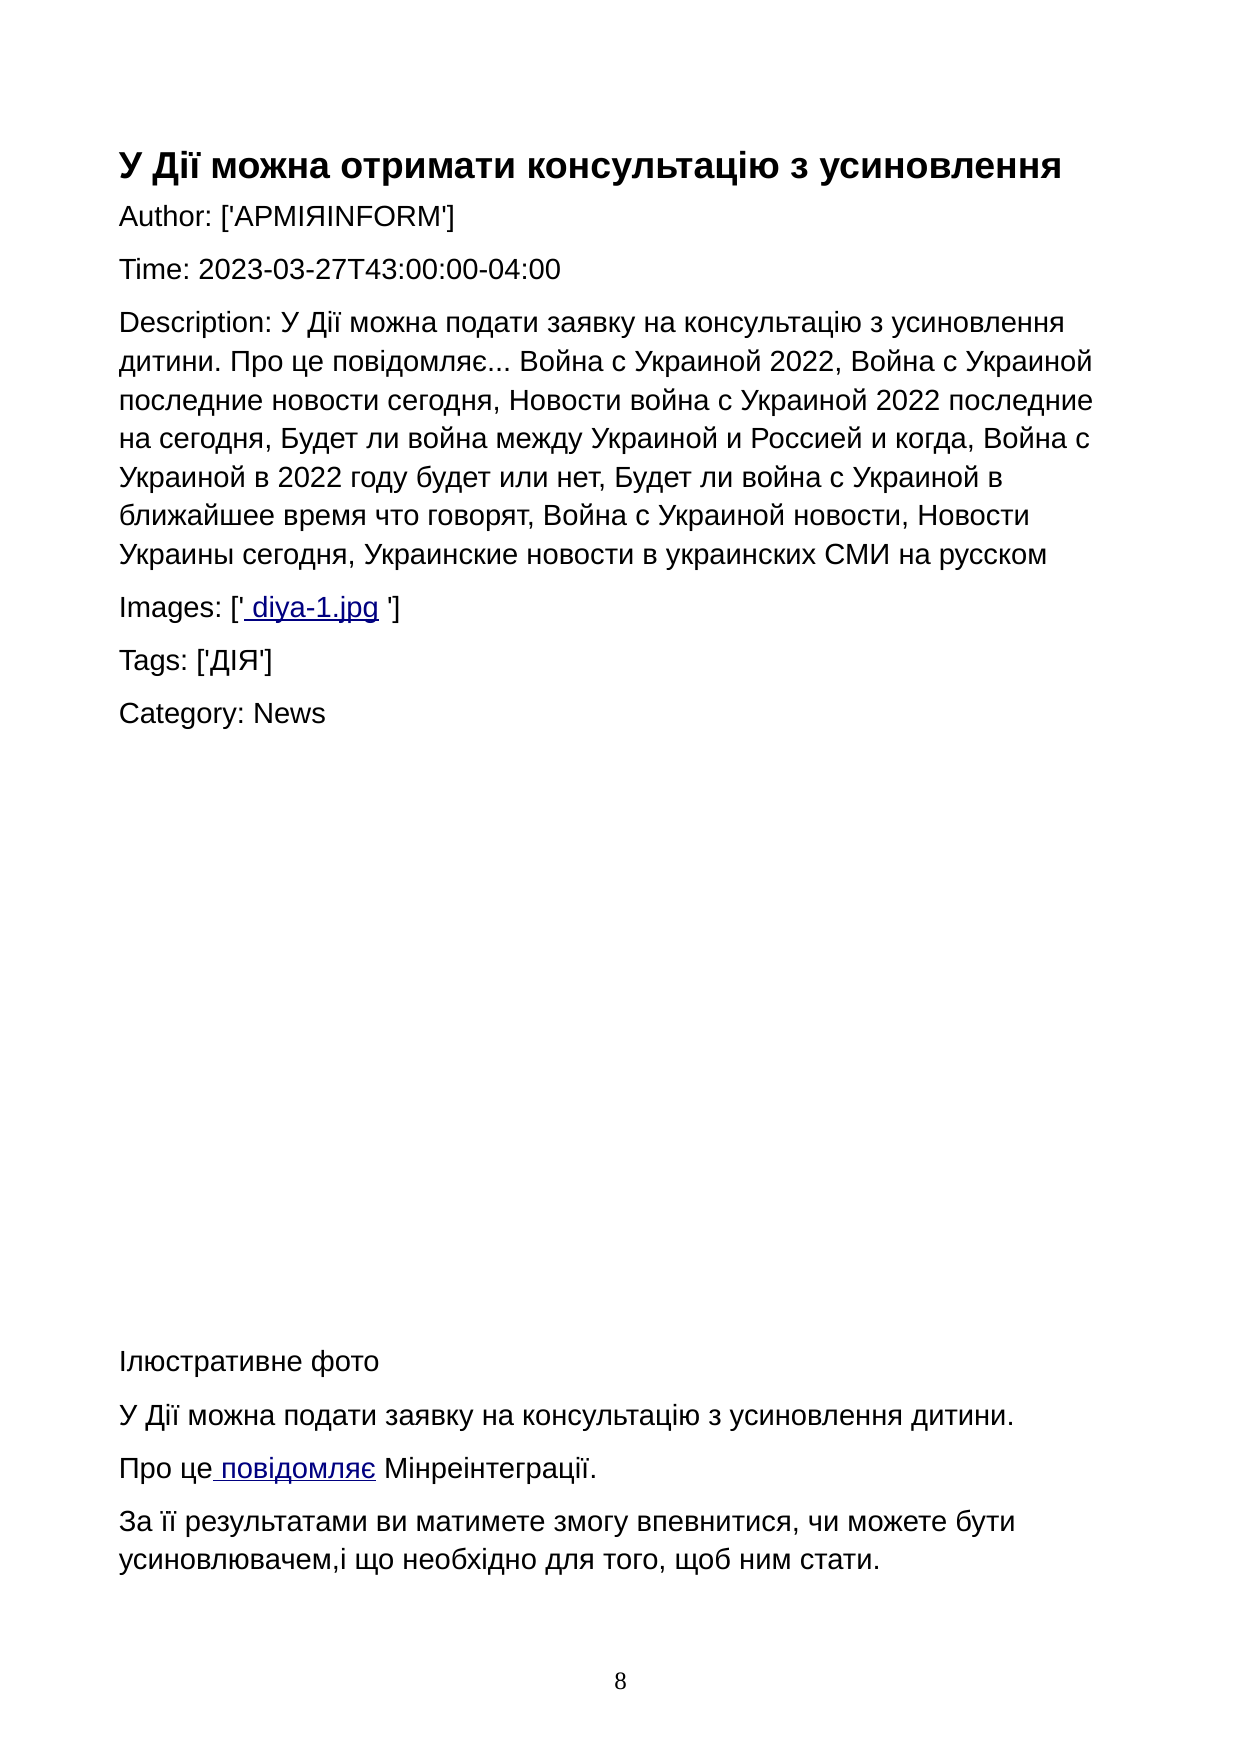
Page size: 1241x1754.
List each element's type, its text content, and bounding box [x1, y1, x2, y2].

text У Дії можна подати заявку на консультацію з усиновлення дитини. [118, 1398, 1122, 1431]
text Time: 2023-03-27T43:00:00-04:00 [118, 252, 1122, 286]
text Ілюстративне фото [118, 749, 1122, 1378]
text Author: ['АРМІЯINFORM'] [118, 199, 1122, 233]
text Description: У Дії можна подати заявку на консультацію з усиновлення дитини. Про це повідомляє... Война с Украиной 2022, Война с Украиной последние новости сегодня, Новости война с Украиной 2022 последние на сегодня, Будет ли война между Украиной и Россией и когда, Война с Украиной в 2022 году будет или нет, Будет ли война с Украиной в ближайшее время что говорят, Война с Украиной новости, Новости Украины сегодня, Украинские новости в украинских СМИ на русском [118, 305, 1122, 570]
text Tags: ['ДІЯ'] [118, 643, 1122, 676]
text Images: [' diya-1.jpg '] [118, 590, 1122, 623]
subtitle У Дії можна отримати консультацію з усиновлення [118, 143, 1122, 187]
text Про це повідомляє Мінреінтеграції. [118, 1451, 1122, 1484]
text Category: News [118, 696, 1122, 729]
text За її результатами ви матимете змогу впевнитися, чи можете бути усиновлювачем,і що необхідно для того, щоб ним стати. [118, 1504, 1122, 1576]
